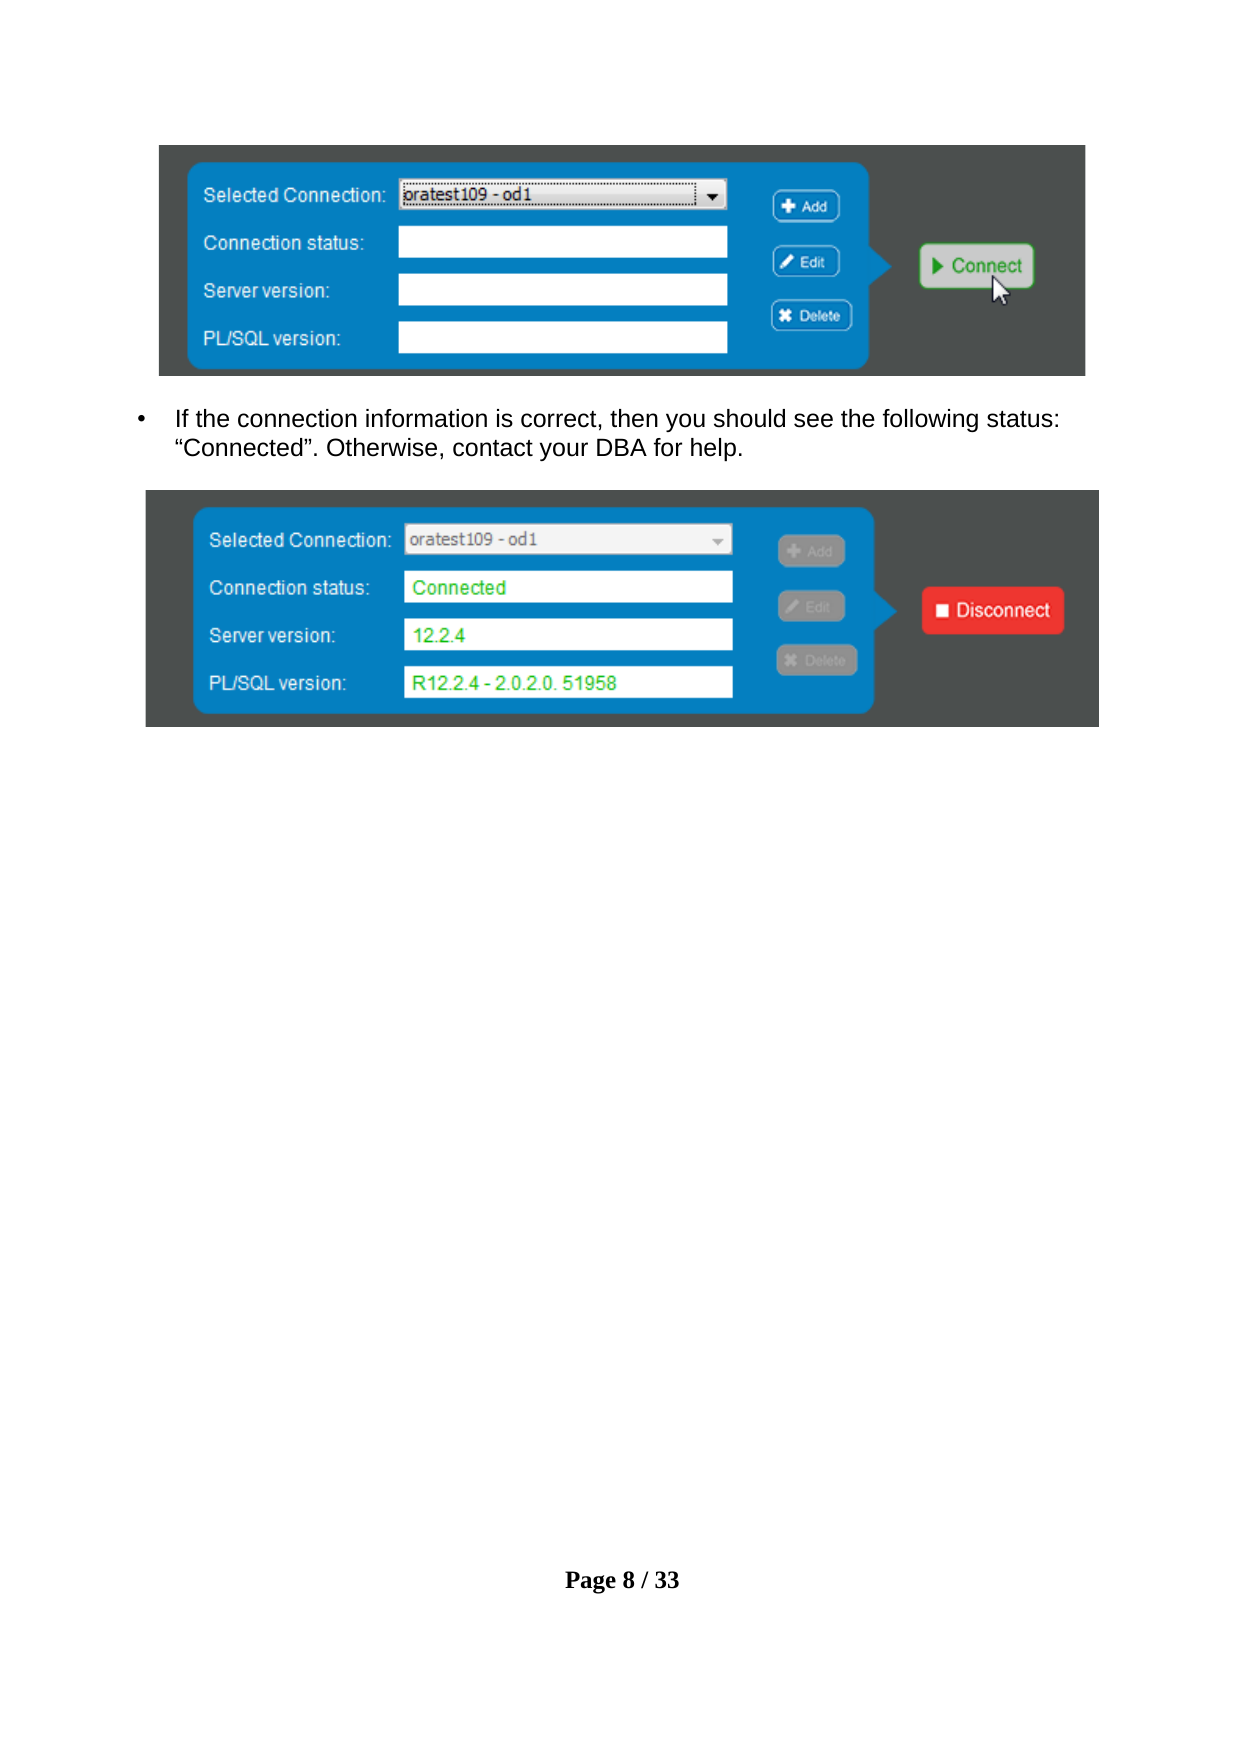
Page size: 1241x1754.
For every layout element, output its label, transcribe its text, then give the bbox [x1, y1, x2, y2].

list If the connection information is correct, then you should see the following status: “Connected”. Otherwise, contact your DBA for help. [137, 404, 1144, 461]
